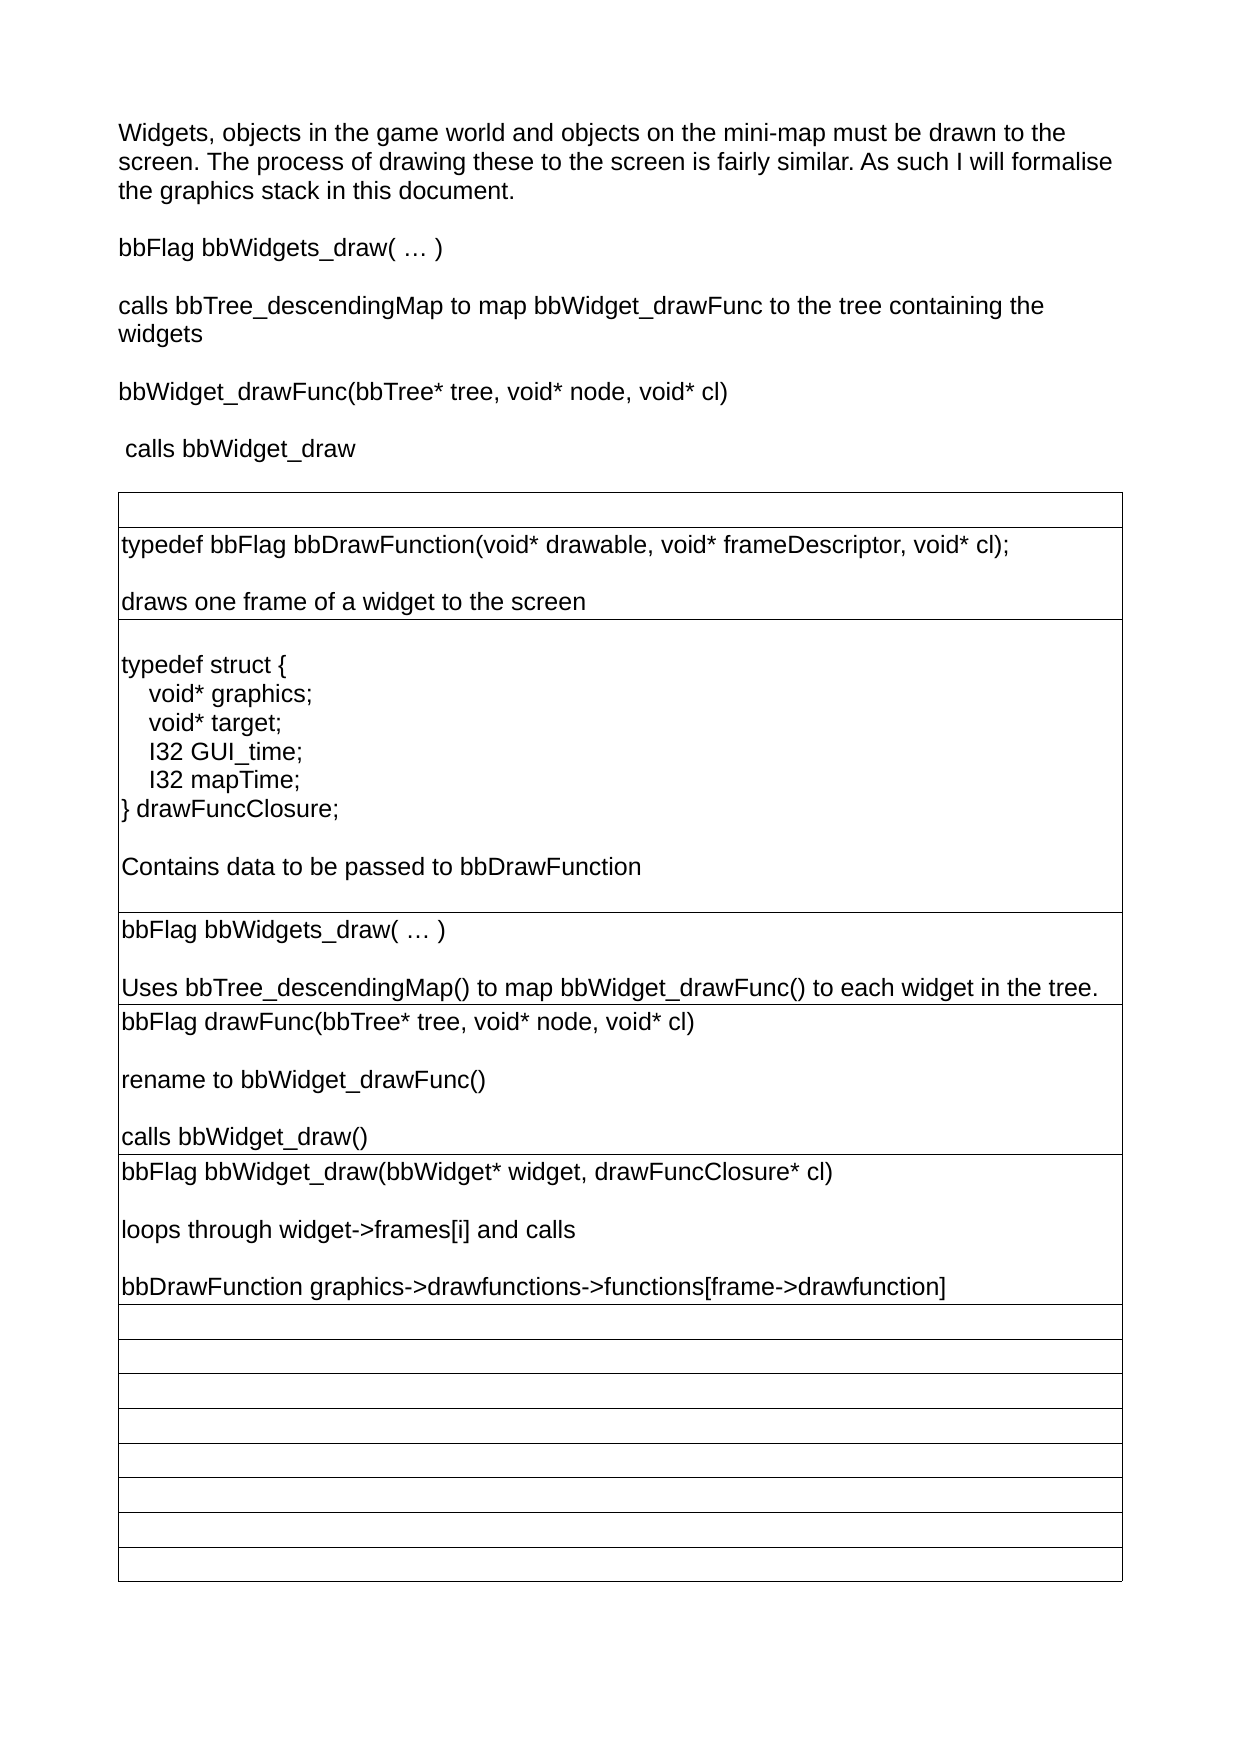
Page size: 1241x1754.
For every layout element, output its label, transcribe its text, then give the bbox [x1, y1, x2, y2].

text calls bbWidget_draw [118, 434, 1122, 463]
table_cell bbFlag bbWidgets_draw( … ) Uses bbTree_descendingMap() to map bbWidget_drawFunc() to each widget in the tree. [119, 913, 1122, 1004]
table_header [119, 493, 1122, 527]
table_cell [119, 1340, 1122, 1373]
text bbWidget_drawFunc(bbTree* tree, void* node, void* cl) [118, 377, 1122, 406]
table_cell bbFlag drawFunc(bbTree* tree, void* node, void* cl) rename to bbWidget_drawFunc() calls bbWidget_draw() [119, 1005, 1122, 1154]
table_cell typedef struct { void* graphics; void* target; I32 GUI_time; I32 mapTime; } drawFuncClosure; Contains data to be passed to bbDrawFunction [119, 620, 1122, 912]
text Widgets, objects in the game world and objects on the mini-map must be drawn to the screen. The process of drawing these to the screen is fairly similar. As such I will formalise the graphics stack in this document. [118, 118, 1122, 204]
table_cell [119, 1374, 1122, 1408]
table_cell [119, 1548, 1122, 1581]
table_cell [119, 1305, 1122, 1338]
table_cell [119, 1513, 1122, 1547]
text bbFlag bbWidgets_draw( … ) [118, 233, 1122, 262]
table_cell [119, 1444, 1122, 1477]
table_cell bbFlag bbWidget_draw(bbWidget* widget, drawFuncClosure* cl) loops through widget->frames[i] and calls bbDrawFunction graphics->drawfunctions->functions[frame->drawfunction] [119, 1155, 1122, 1304]
table_cell typedef bbFlag bbDrawFunction(void* drawable, void* frameDescriptor, void* cl); draws one frame of a widget to the screen [119, 528, 1122, 619]
table_cell [119, 1409, 1122, 1442]
text calls bbTree_descendingMap to map bbWidget_drawFunc to the tree containing the widgets [118, 291, 1122, 348]
table_cell [119, 1478, 1122, 1512]
